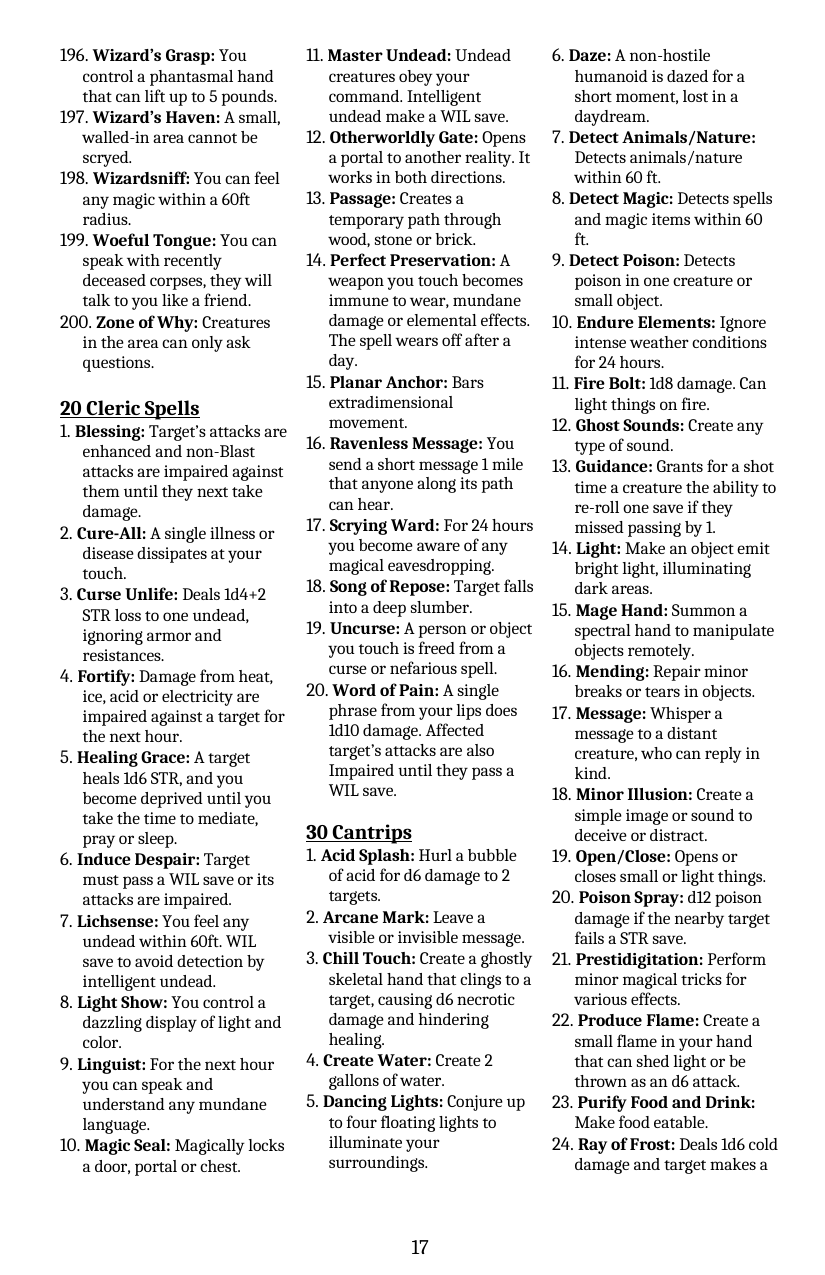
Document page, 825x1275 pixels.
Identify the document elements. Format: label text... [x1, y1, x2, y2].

list Lichsense: You feel any undead within 60ft. WIL save to avoid detection by intelligent undead. [60, 910, 288, 992]
list Fortify: Damage from heat, ice, acid or electricity are impaired against a target for the next hour. [60, 665, 288, 747]
list Detect Magic: Detects spells and magic items within 60 ft. [552, 188, 780, 250]
list Otherworldly Gate: Opens a portal to another reality. It works in both directions. [306, 127, 534, 188]
list Woeful Tongue: You can speak with recently deceased corpses, they will talk to you like a friend. [60, 230, 288, 311]
list Prestidigitation: Perform minor magical tricks for various effects. [552, 948, 780, 1010]
list Wizardsniff: You can feel any magic within a 60ft radius. [60, 168, 288, 230]
list Endure Elements: Ignore intense weather conditions for 24 hours. [552, 311, 780, 373]
list Acid Splash: Hurl a bubble of acid for d6 damage to 2 targets. [306, 844, 534, 906]
list Dancing Lights: Conjure up to four floating lights to illuminate your surroundings. [306, 1091, 534, 1172]
list Linguist: For the next hour you can speak and understand any mundane language. [60, 1053, 288, 1135]
list Fire Bolt: 1d8 damage. Can light things on fire. [552, 373, 780, 414]
list Mending: Repair minor breaks or tears in objects. [552, 661, 780, 702]
list Guidance: Grants for a shot time a creature the ability to re-roll one save if they missed passing by 1. [552, 456, 780, 537]
list Produce Flame: Create a small flame in your hand that can shed light or be thrown as an d6 attack. [552, 1010, 780, 1092]
list Cure-All: A single illness or disease dissipates at your touch. [60, 522, 288, 584]
list Wizard’s Grasp: You control a phantasmal hand that can lift up to 5 pounds. [60, 45, 288, 107]
list Passage: Creates a temporary path through wood, stone or brick. [306, 188, 534, 250]
list Detect Animals/Nature: Detects animals/nature within 60 ft. [552, 127, 780, 188]
list Minor Illusion: Create a simple image or sound to deceive or distract. [552, 784, 780, 845]
list Perfect Preservation: A weapon you touch becomes immune to wear, mundane damage or elemental effects. The spell wears off after a day. [306, 250, 534, 371]
list Detect Poison: Detects poison in one creature or small object. [552, 250, 780, 311]
list Ravenless Message: You send a short message 1 mile that anyone along its path can hear. [306, 433, 534, 514]
list Light: Make an object emit bright light, illuminating dark areas. [552, 537, 780, 599]
list Uncurse: A person or object you touch is freed from a curse or nefarious spell. [306, 617, 534, 679]
list Chill Touch: Create a ghostly skeletal hand that clings to a target, causing d6 necrotic damage and hindering healing. [306, 948, 534, 1049]
list Magic Seal: Magically locks a door, portal or chest. [60, 1135, 288, 1176]
list Arcane Mark: Leave a visible or invisible message. [306, 906, 534, 948]
list Blessing: Target’s attacks are enhanced and non-Blast attacks are impaired against them until they next take damage. [60, 421, 288, 522]
list Song of Repose: Target falls into a deep slumber. [306, 576, 534, 617]
list Mage Hand: Summon a spectral hand to manipulate objects remotely. [552, 599, 780, 661]
list Create Water: Create 2 gallons of water. [306, 1049, 534, 1091]
list Ghost Sounds: Create any type of sound. [552, 414, 780, 456]
list Open/Close: Opens or closes small or light things. [552, 845, 780, 887]
list Healing Grace: A target heals 1d6 STR, and you become deprived until you take the time to mediate, pray or sleep. [60, 747, 288, 848]
list Light Show: You control a dazzling display of light and color. [60, 992, 288, 1053]
list Word of Pain: A single phrase from your lips does 1d10 damage. Affected target’s attacks are also Impaired until they pass a WIL save. [306, 679, 534, 801]
list Curse Unlife: Deals 1d4+2 STR loss to one undead, ignoring armor and resistances. [60, 584, 288, 665]
list 20 Cleric Spells [41, 397, 288, 421]
list Induce Despair: Target must pass a WIL save or its attacks are impaired. [60, 848, 288, 910]
list Wizard’s Haven: A small, walled-in area cannot be scryed. [60, 107, 288, 168]
list Zone of Why: Creatures in the area can only ask questions. [60, 311, 288, 373]
list Planar Anchor: Bars extradimensional movement. [306, 371, 534, 433]
list Purify Food and Drink: Make food eatable. [552, 1092, 780, 1133]
list Daze: A non-hostile humanoid is dazed for a short moment, lost in a daydream. [552, 45, 780, 127]
list Ray of Frost: Deals 1d6 cold damage and target makes a [552, 1133, 780, 1175]
list Poison Spray: d12 poison damage if the nearby target fails a STR save. [552, 887, 780, 948]
list Master Undead: Undead creatures obey your command. Intelligent undead make a WIL save. [306, 45, 534, 127]
list 30 Cantrips [306, 821, 534, 844]
list Message: Whisper a message to a distant creature, who can reply in kind. [552, 702, 780, 784]
list Scrying Ward: For 24 hours you become aware of any magical eavesdropping. [306, 514, 534, 576]
